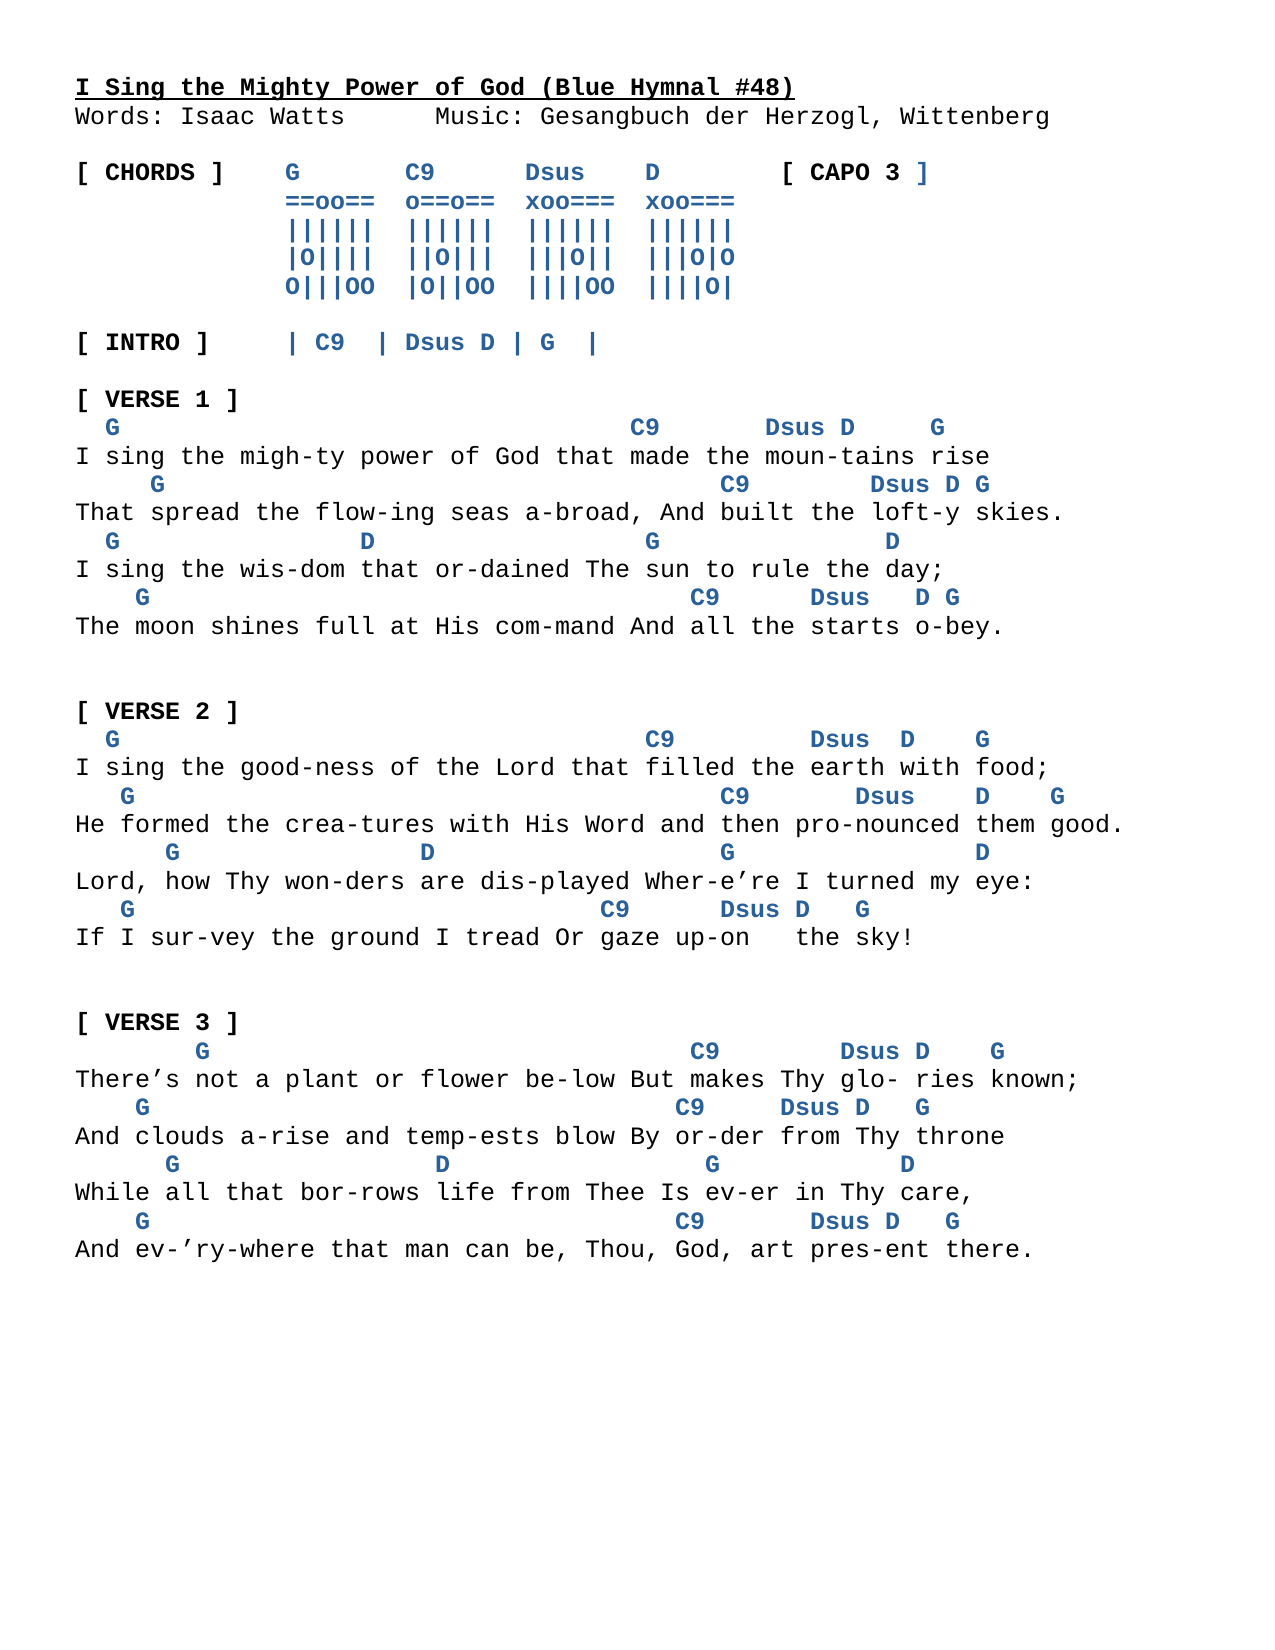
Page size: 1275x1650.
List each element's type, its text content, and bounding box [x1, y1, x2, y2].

text And clouds a-rise and temp-ests blow By or-der from Thy throne [75, 1123, 1200, 1152]
text [ VERSE 3 ] [75, 1010, 1200, 1038]
text I sing the good-ness of the Lord that filled the earth with food; [75, 755, 1200, 783]
text [ VERSE 1 ] [75, 387, 1200, 415]
text |||||| |||||| |||||| |||||| [75, 217, 1200, 245]
text |O|||| ||O||| |||O|| |||O|O [75, 245, 1200, 273]
text He formed the crea-tures with His Word and then pro-nounced them good. [75, 812, 1200, 840]
text G C9 Dsus D G [75, 415, 1200, 443]
text O|||OO |O||OO ||||OO ||||O| [75, 273, 1200, 302]
text The moon shines full at His com-mand And all the starts o-bey. [75, 613, 1200, 642]
text I sing the wis-dom that or-dained The sun to rule the day; [75, 557, 1200, 585]
text G C9 Dsus D G [75, 1208, 1200, 1237]
text [ CHORDS ] G C9 Dsus D [ CAPO 3 ] [75, 160, 1200, 188]
text ==oo== o==o== xoo=== xoo=== [75, 188, 1200, 217]
text Words: Isaac Watts Music: Gesangbuch der Herzogl, Wittenberg [75, 103, 1200, 132]
text There’s not a plant or flower be-low But makes Thy glo- ries known; [75, 1067, 1200, 1095]
text G D G D [75, 840, 1200, 868]
text If I sur-vey the ground I tread Or gaze up-on the sky! [75, 925, 1200, 953]
text G C9 Dsus D G [75, 727, 1200, 755]
text G C9 Dsus D G [75, 1038, 1200, 1067]
text G C9 Dsus D G [75, 585, 1200, 613]
text G C9 Dsus D G [75, 472, 1200, 500]
text [ VERSE 2 ] [75, 698, 1200, 727]
text While all that bor-rows life from Thee Is ev-er in Thy care, [75, 1180, 1200, 1208]
text G D G D [75, 1152, 1200, 1180]
text I sing the migh-ty power of God that made the moun-tains rise [75, 443, 1200, 472]
text Lord, how Thy won-ders are dis-played Wher-e’re I turned my eye: [75, 868, 1200, 897]
text G D G D [75, 528, 1200, 557]
text G C9 Dsus D G [75, 897, 1200, 925]
text [ INTRO ] | C9 | Dsus D | G | [75, 330, 1200, 358]
text And ev-’ry-where that man can be, Thou, God, art pres-ent there. [75, 1237, 1200, 1265]
text That spread the flow-ing seas a-broad, And built the loft-y skies. [75, 500, 1200, 528]
text G C9 Dsus D G [75, 783, 1200, 812]
text I Sing the Mighty Power of God (Blue Hymnal #48) [75, 75, 1200, 103]
text G C9 Dsus D G [75, 1095, 1200, 1123]
